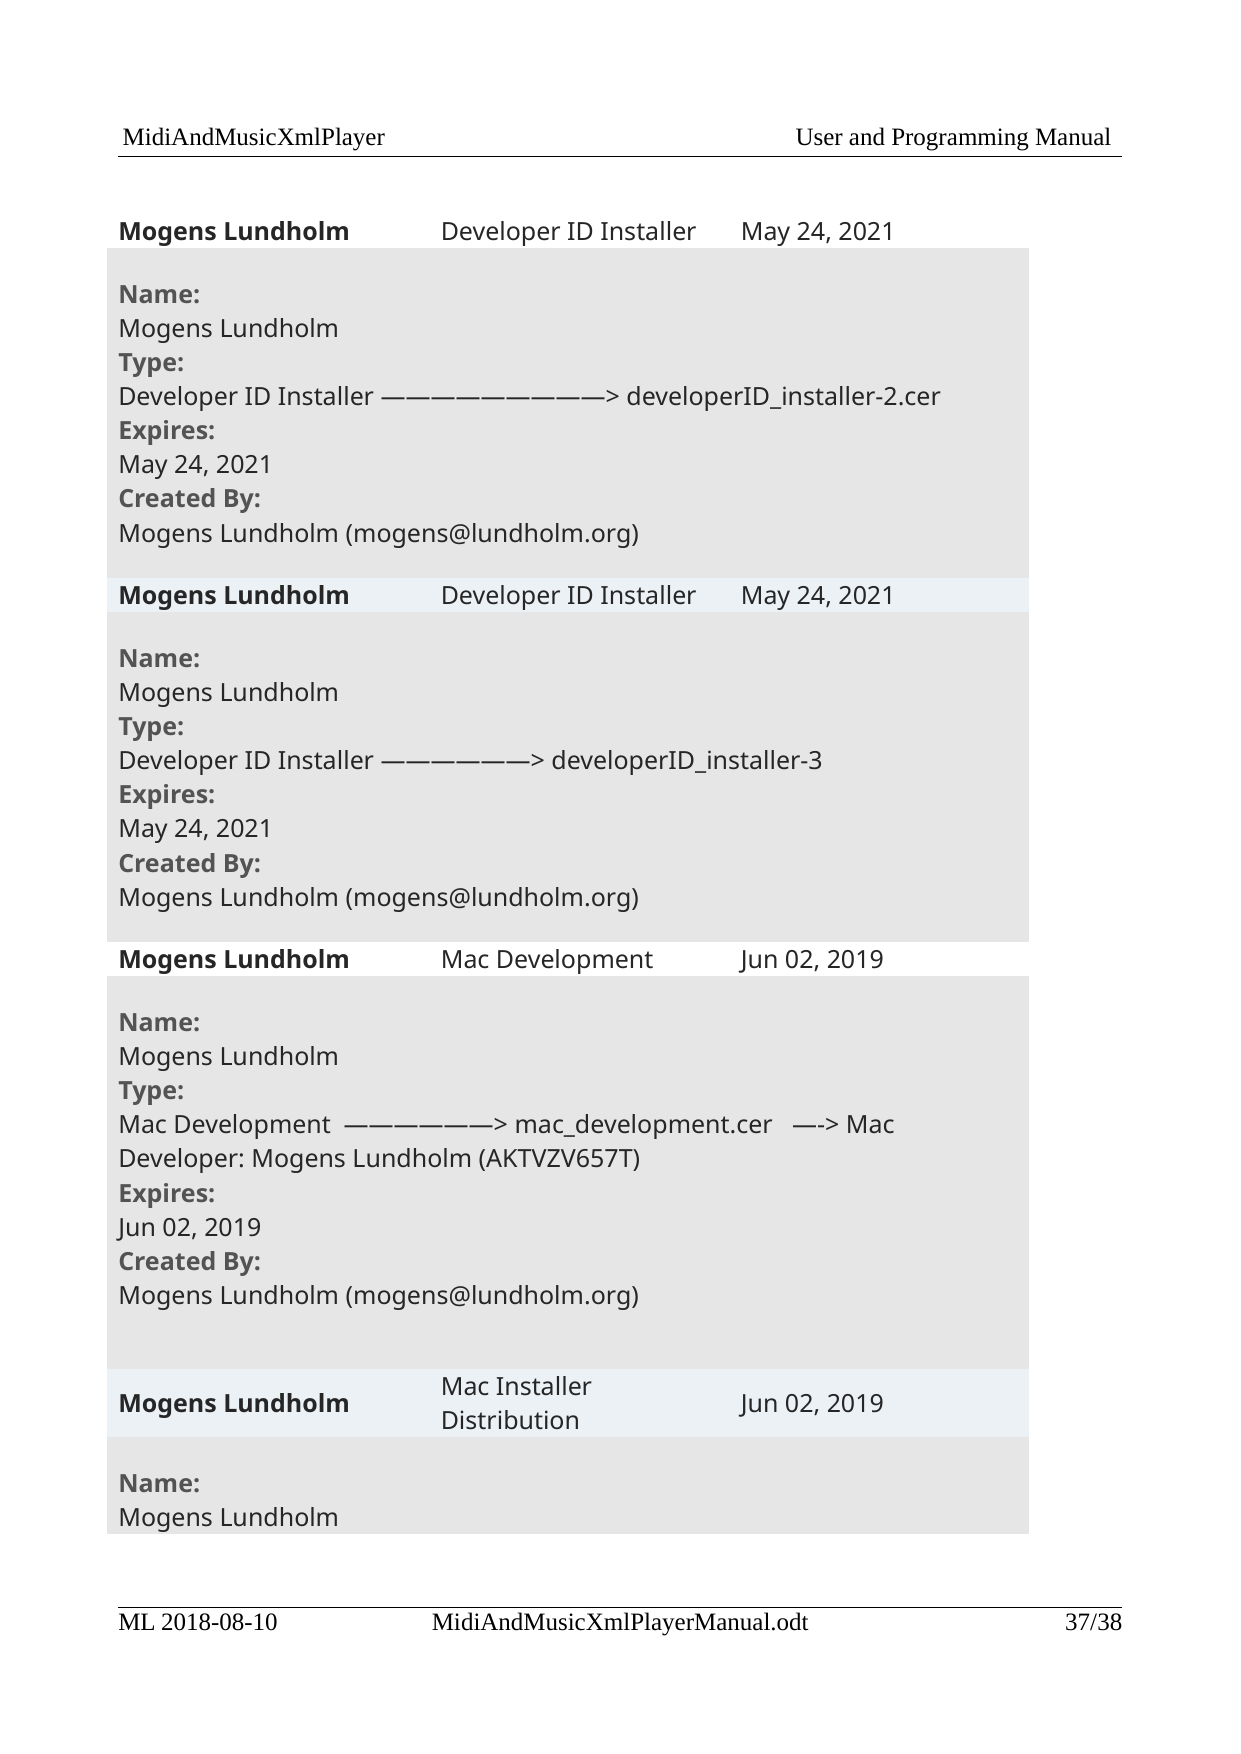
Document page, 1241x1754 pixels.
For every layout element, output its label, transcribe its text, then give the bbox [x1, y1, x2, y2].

table_cell Name: Mogens Lundholm Type: Developer ID Installer ——————> developerID_installer-3 Expires: May 24, 2021 Created By: Mogens Lundholm (mogens@lundholm.org) [107, 612, 1029, 942]
table_cell May 24, 2021 [729, 578, 1029, 612]
table_cell Jun 02, 2019 [729, 942, 1029, 976]
table_cell Developer ID Installer [429, 578, 729, 612]
table_cell Name: Mogens Lundholm Type: Mac Development ——————> mac_development.cer —-> Mac Developer: Mogens Lundholm (AKTVZV657T) Expires: Jun 02, 2019 Created By: Mogens Lundholm (mogens@lundholm.org) [107, 976, 1029, 1369]
table_cell Jun 02, 2019 [729, 1369, 1029, 1437]
table_cell Name: Mogens Lundholm Type: Developer ID Installer —————————> developerID_installer-2.cer Expires: May 24, 2021 Created By: Mogens Lundholm (mogens@lundholm.org) [107, 248, 1029, 578]
table_cell Mogens Lundholm [107, 578, 429, 612]
table_cell Mogens Lundholm [107, 214, 429, 248]
table_cell Mogens Lundholm [107, 942, 429, 976]
table_cell May 24, 2021 [729, 214, 1029, 248]
table_cell Mac Installer Distribution [429, 1369, 729, 1437]
table_cell Mogens Lundholm [107, 1369, 429, 1437]
table_cell Name: Mogens Lundholm [107, 1437, 1029, 1534]
table_cell Mac Development [429, 942, 729, 976]
table_cell Developer ID Installer [429, 214, 729, 248]
